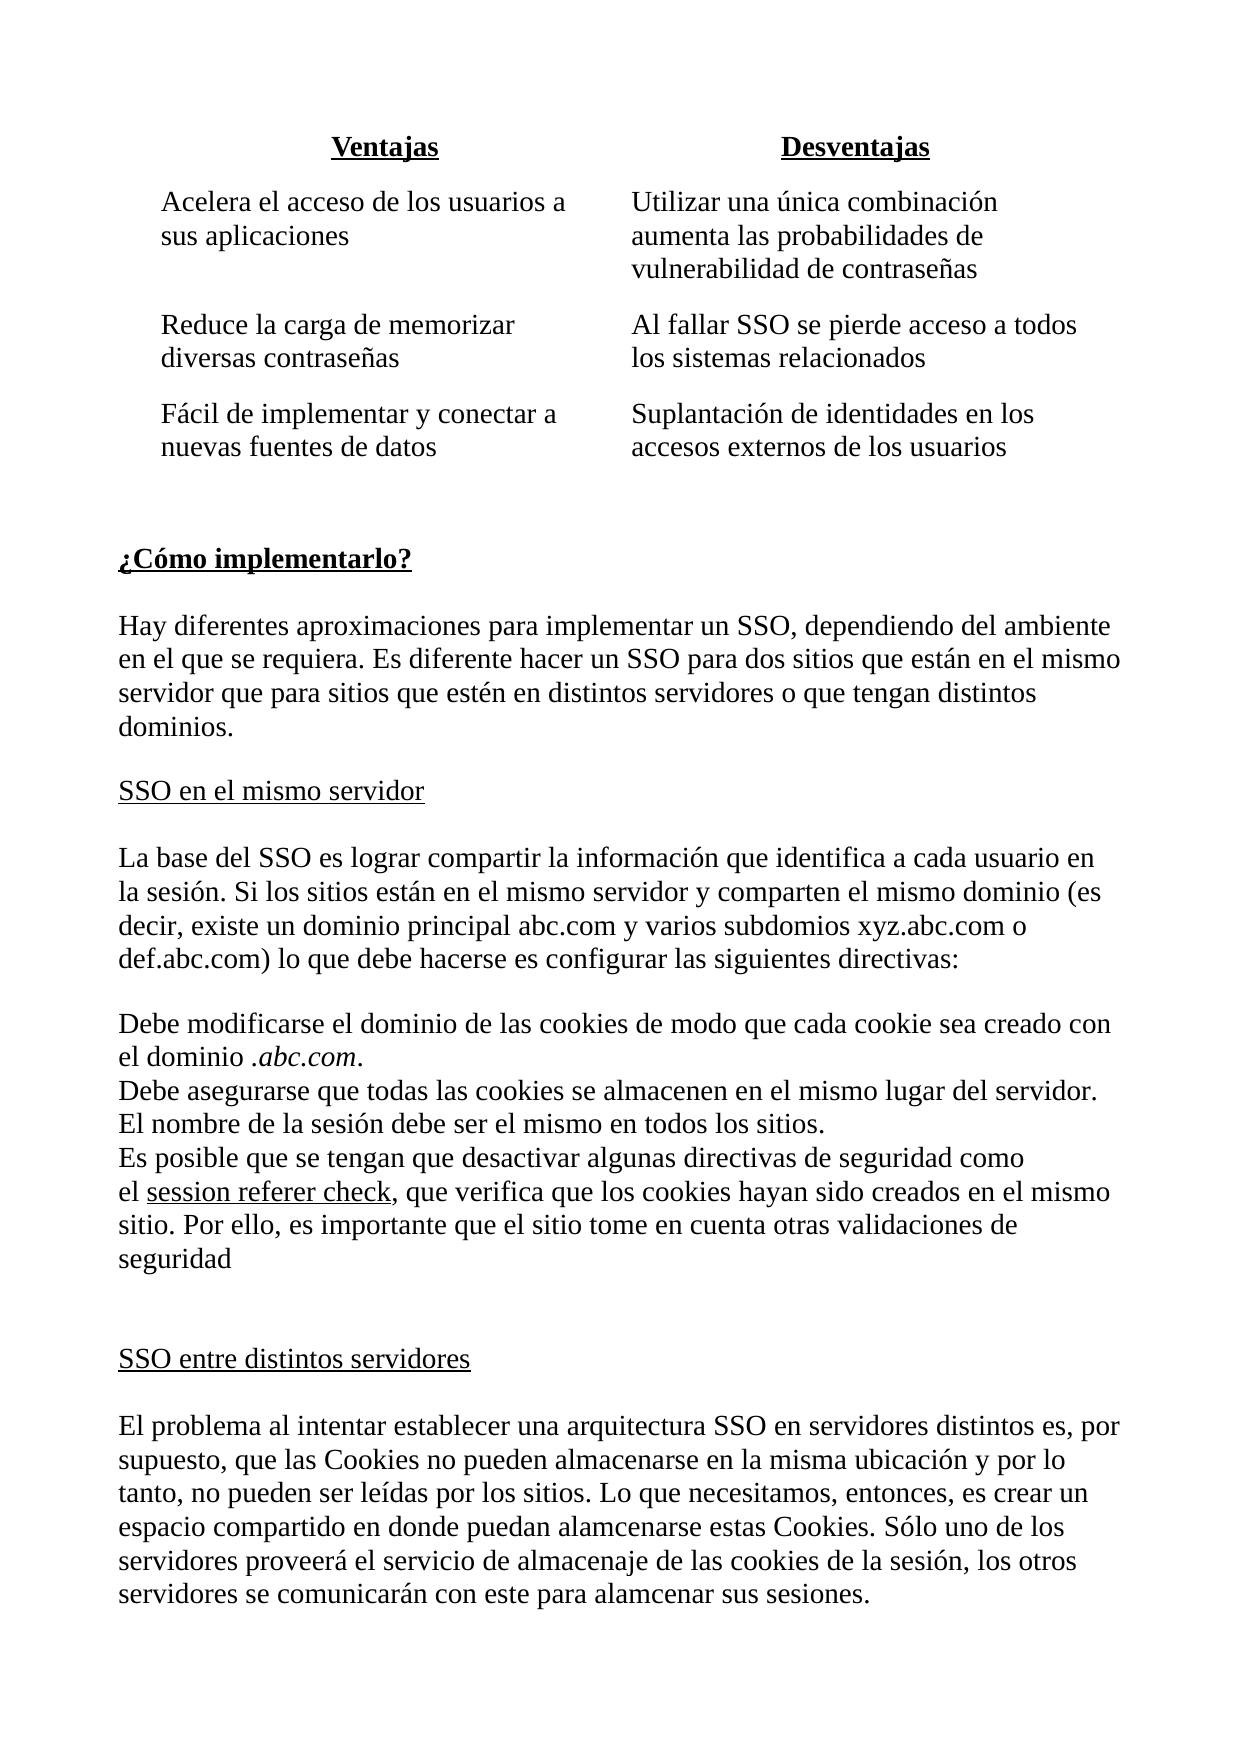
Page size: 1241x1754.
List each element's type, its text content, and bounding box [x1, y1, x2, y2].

text Hay diferentes aproximaciones para implementar un SSO, dependiendo del ambiente en el que se requiera. Es diferente hacer un SSO para dos sitios que están en el mismo servidor que para sitios que estén en distintos servidores o que tengan distintos dominios. [118, 608, 1122, 742]
text Debe asegurarse que todas las cookies se almacenen en el mismo lugar del servidor. [118, 1073, 1122, 1107]
text El nombre de la sesión debe ser el mismo en todos los sitios. [118, 1107, 1122, 1140]
table_header Ventajas [150, 118, 620, 173]
text El problema al intentar establecer una arquitectura SSO en servidores distintos es, por supuesto, que las Cookies no pueden almacenarse en la misma ubicación y por lo tanto, no pueden ser leídas por los sitios. Lo que necesitamos, entonces, es crear un espacio compartido en donde puedan alamcenarse estas Cookies. Sólo uno de los servidores proveerá el servicio de almacenaje de las cookies de la sesión, los otros servidores se comunicarán con este para alamcenar sus sesiones. [118, 1408, 1122, 1610]
text ¿Cómo implementarlo? [118, 541, 1122, 574]
text Es posible que se tengan que desactivar algunas directivas de seguridad como el session referer check, que verifica que los cookies hayan sido creados en el mismo sitio. Por ello, es importante que el sitio tome en cuenta otras validaciones de seguridad [118, 1140, 1122, 1274]
text SSO entre distintos servidores [118, 1341, 1122, 1375]
table_cell Al fallar SSO se pierde acceso a todos los sistemas relacionados [620, 296, 1091, 385]
table_cell Reduce la carga de memorizar diversas contraseñas [150, 296, 620, 385]
table_header Desventajas [620, 118, 1091, 173]
table_cell Utilizar una única combinación aumenta las probabilidades de vulnerabilidad de contraseñas [620, 174, 1091, 296]
text SSO en el mismo servidor [118, 773, 1122, 807]
text La base del SSO es lograr compartir la información que identifica a cada usuario en la sesión. Si los sitios están en el mismo servidor y comparten el mismo dominio (es decir, existe un dominio principal abc.com y varios subdomios xyz.abc.com o def.abc.com) lo que debe hacerse es configurar las siguientes directivas: [118, 841, 1122, 975]
text Debe modificarse el dominio de las cookies de modo que cada cookie sea creado con el dominio .abc.com. [118, 1006, 1122, 1073]
table_cell Acelera el acceso de los usuarios a sus aplicaciones [150, 174, 620, 296]
table_cell Suplantación de identidades en los accesos externos de los usuarios [620, 385, 1091, 474]
table_cell Fácil de implementar y conectar a nuevas fuentes de datos [150, 385, 620, 474]
